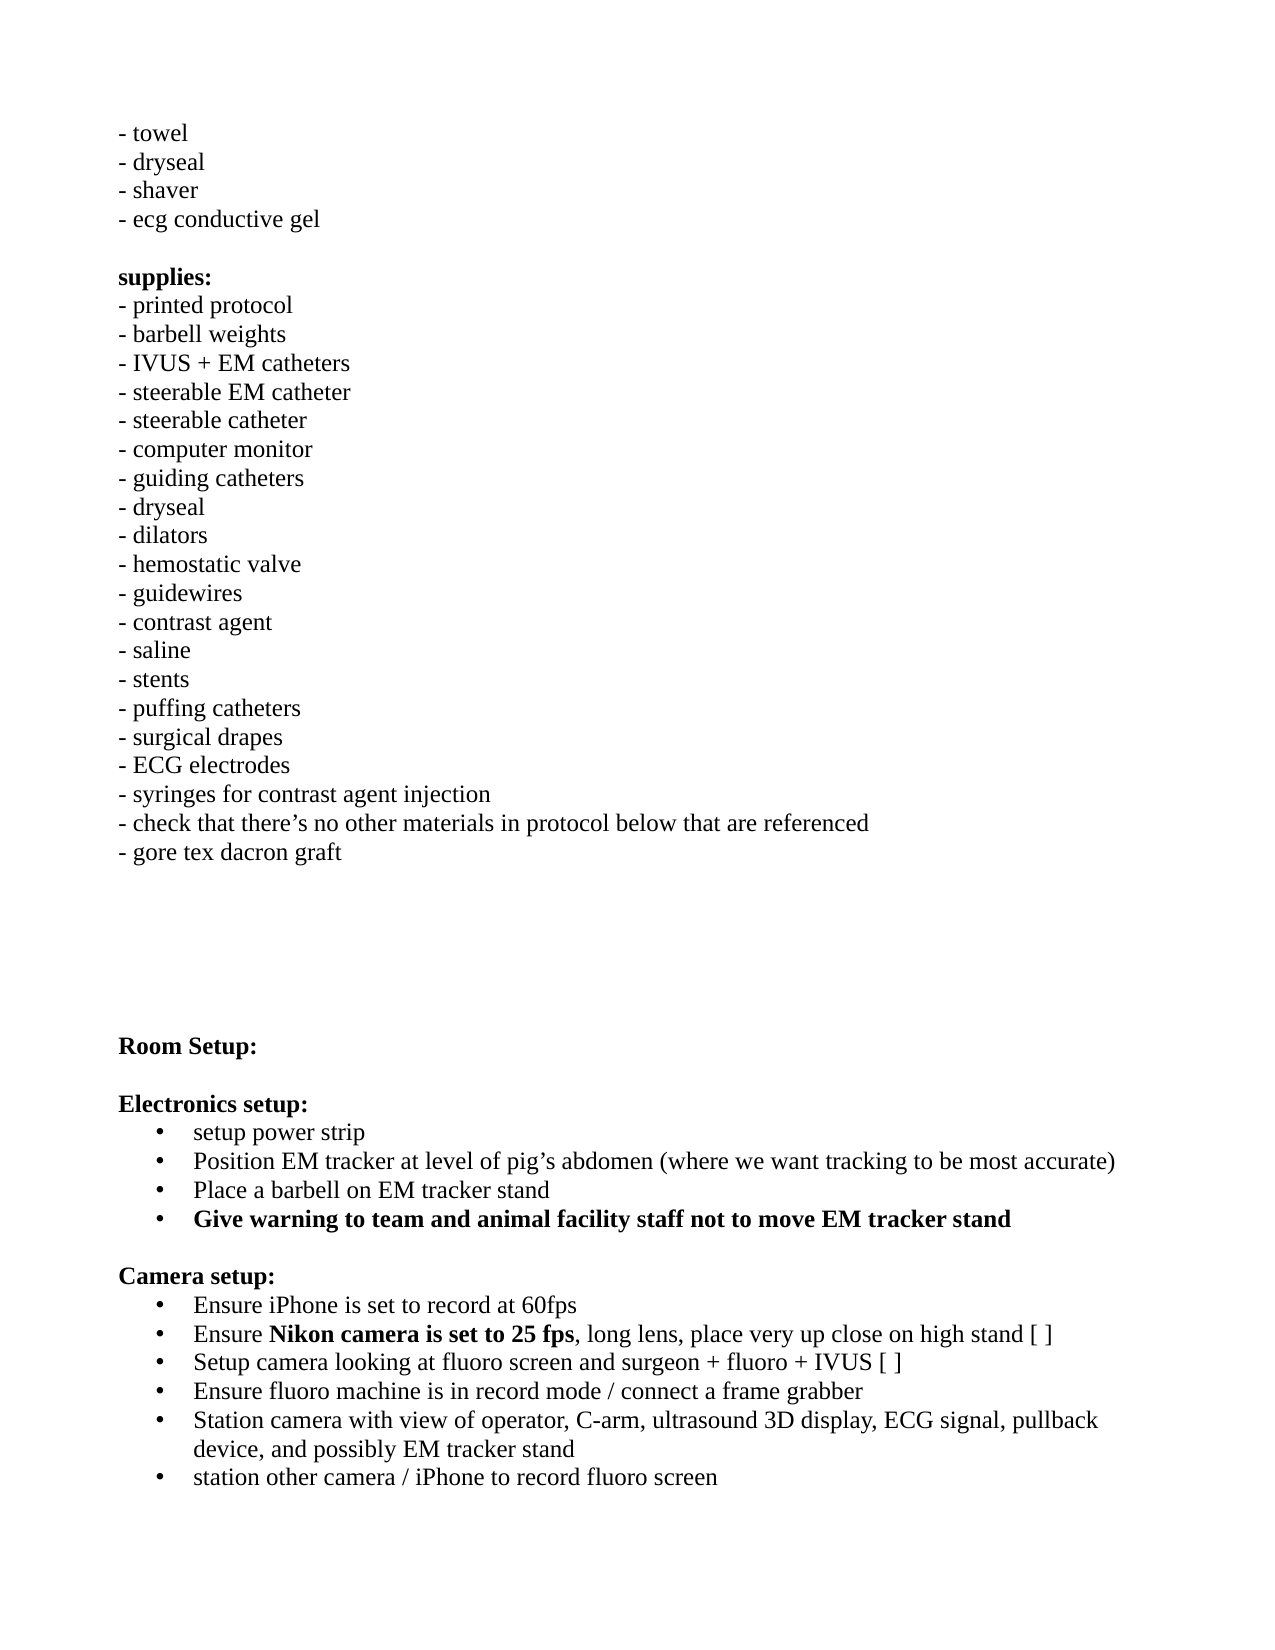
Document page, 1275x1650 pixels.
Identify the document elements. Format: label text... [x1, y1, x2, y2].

text - syringes for contrast agent injection [118, 779, 1157, 808]
text - dryseal [118, 492, 1157, 521]
text - check that there’s no other materials in protocol below that are referenced [118, 808, 1157, 837]
list setup power strip [156, 1117, 1157, 1146]
text - steerable EM catheter [118, 377, 1157, 406]
text - shaver [118, 176, 1157, 204]
text Room Setup: [118, 1031, 1157, 1060]
text - gore tex dacron graft [118, 837, 1157, 866]
text - dilators [118, 521, 1157, 549]
text - stents [118, 664, 1157, 693]
list Station camera with view of operator, C-arm, ultrasound 3D display, ECG signal, pullback device, and possibly EM tracker stand [156, 1405, 1157, 1462]
text - ECG electrodes [118, 751, 1157, 779]
text - printed protocol [118, 291, 1157, 319]
text - ecg conductive gel [118, 204, 1157, 233]
text - computer monitor [118, 434, 1157, 463]
text Camera setup: [118, 1261, 1157, 1290]
list station other camera / iPhone to record fluoro screen [156, 1462, 1157, 1491]
text supplies: [118, 262, 1157, 291]
text - surgical drapes [118, 722, 1157, 751]
text - guidewires [118, 578, 1157, 607]
list Position EM tracker at level of pig’s abdomen (where we want tracking to be most accurate) [156, 1146, 1157, 1175]
list Ensure Nikon camera is set to 25 fps, long lens, place very up close on high stand [ ] [156, 1319, 1157, 1347]
text - steerable catheter [118, 406, 1157, 434]
text - saline [118, 636, 1157, 664]
list Setup camera looking at fluoro screen and surgeon + fluoro + IVUS [ ] [156, 1347, 1157, 1376]
text - hemostatic valve [118, 549, 1157, 578]
text - barbell weights [118, 319, 1157, 348]
text - dryseal [118, 147, 1157, 176]
text - IVUS + EM catheters [118, 348, 1157, 377]
list Ensure iPhone is set to record at 60fps [156, 1290, 1157, 1319]
text Electronics setup: [118, 1089, 1157, 1117]
text - puffing catheters [118, 693, 1157, 722]
text - towel [118, 118, 1157, 147]
text - guiding catheters [118, 463, 1157, 492]
list Ensure fluoro machine is in record mode / connect a frame grabber [156, 1376, 1157, 1405]
list Give warning to team and animal facility staff not to move EM tracker stand [156, 1204, 1157, 1232]
text - contrast agent [118, 607, 1157, 636]
list Place a barbell on EM tracker stand [156, 1175, 1157, 1204]
